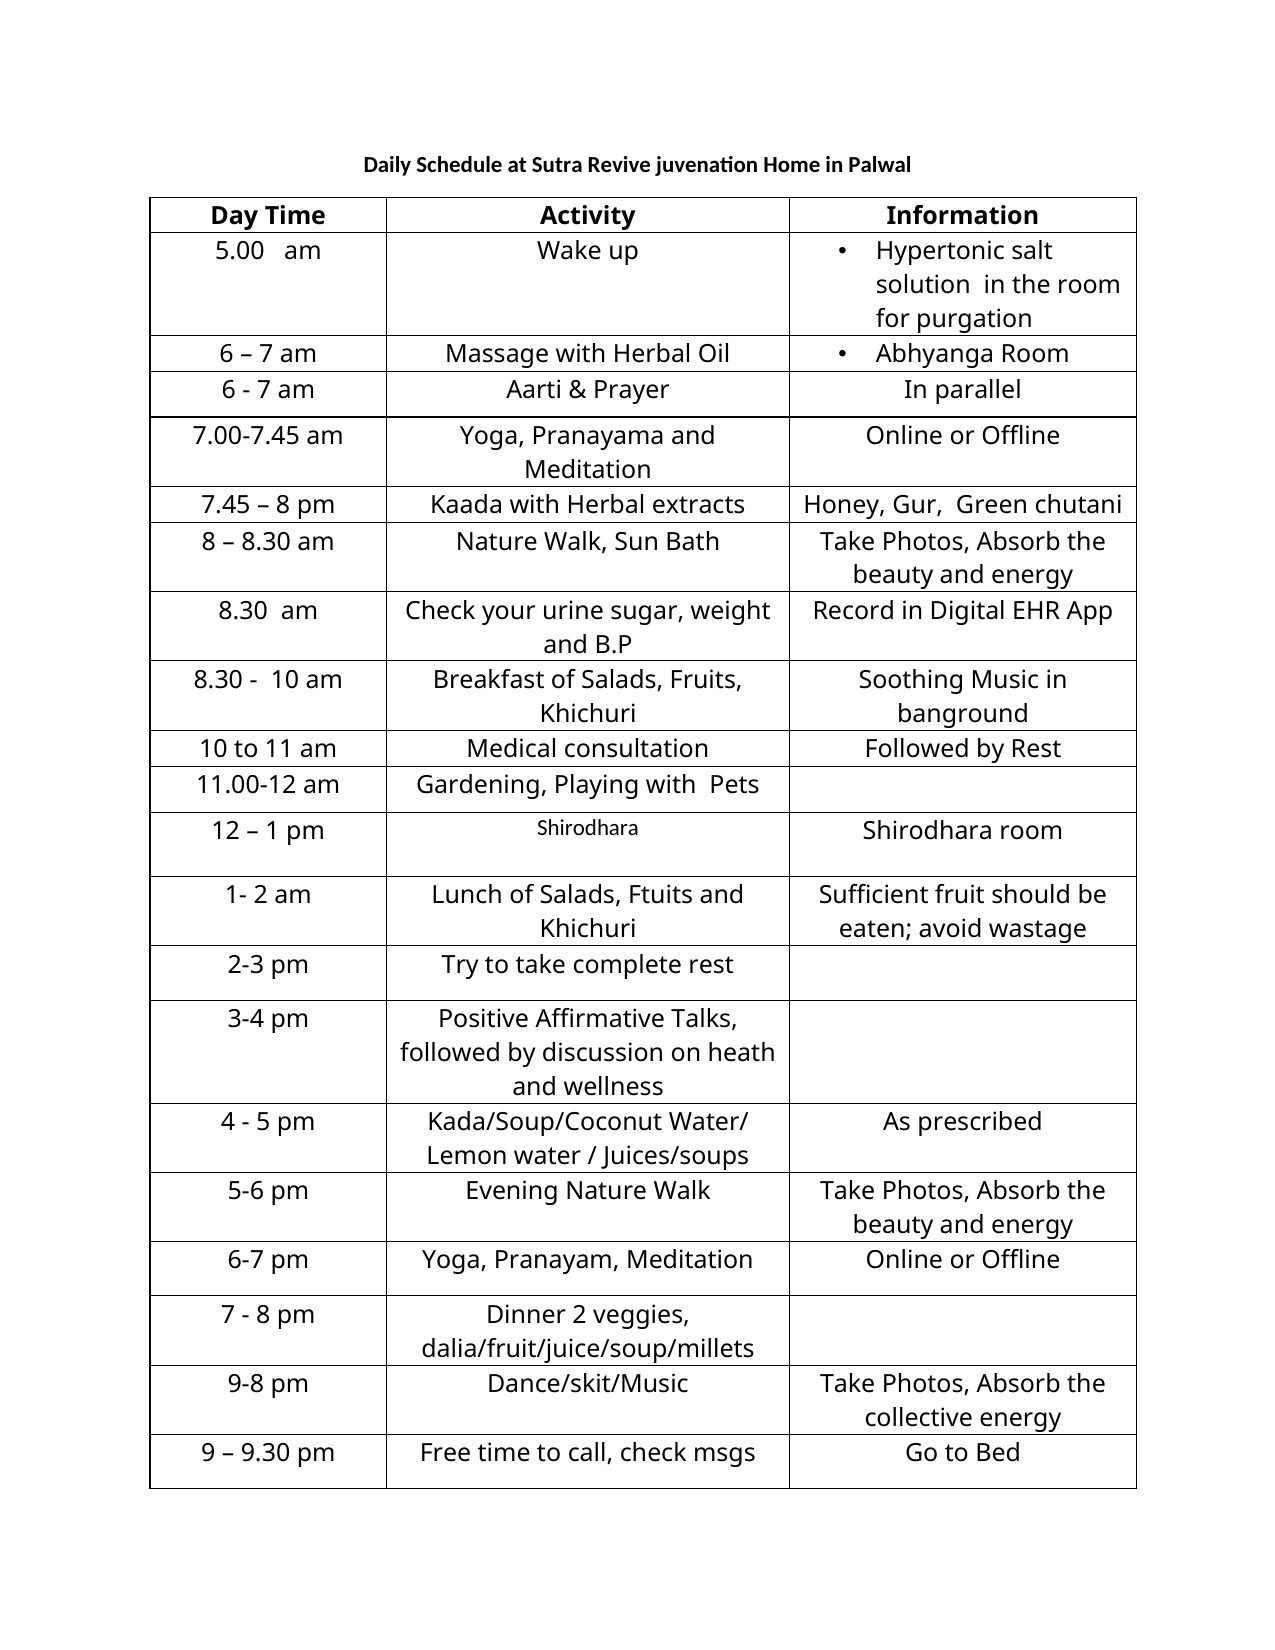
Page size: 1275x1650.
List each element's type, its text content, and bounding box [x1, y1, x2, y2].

table_cell Aarti & Prayer [387, 372, 789, 416]
table_cell In parallel [790, 372, 1136, 416]
table_cell Soothing Music in banground [790, 661, 1136, 729]
table_cell 12 – 1 pm [151, 813, 386, 876]
table_cell Take Photos, Absorb the beauty and energy [790, 1173, 1136, 1241]
table_cell Wake up [387, 233, 789, 335]
table_cell 5.00 am [151, 233, 386, 335]
table_cell 6 – 7 am [151, 336, 386, 371]
table_cell 7 - 8 pm [151, 1296, 386, 1364]
table_cell Yoga, Pranayam, Meditation [387, 1242, 789, 1295]
table_cell 8 – 8.30 am [151, 523, 386, 591]
table_cell Kada/Soup/Coconut Water/ Lemon water / Juices/soups [387, 1104, 789, 1172]
table_cell 8.30 am [151, 592, 386, 660]
table_cell 8.30 - 10 am [151, 661, 386, 729]
table_cell 7.45 – 8 pm [151, 487, 386, 522]
table_cell 9-8 pm [151, 1366, 386, 1434]
table_cell Free time to call, check msgs [387, 1435, 789, 1488]
table_cell Try to take complete rest [387, 946, 789, 999]
table_cell Gardening, Playing with Pets [387, 767, 789, 812]
table_header Day Time [151, 198, 386, 232]
text Daily Schedule at Sutra Revive juvenation Home in Palwal [150, 150, 1125, 178]
table_cell Online or Offline [790, 418, 1136, 486]
table_cell Check your urine sugar, weight and B.P [387, 592, 789, 660]
table_cell 10 to 11 am [151, 731, 386, 766]
table_cell Sufficient fruit should be eaten; avoid wastage [790, 877, 1136, 945]
table_cell 6 - 7 am [151, 372, 386, 416]
table_cell Abhyanga Room [790, 336, 1136, 371]
table_cell Massage with Herbal Oil [387, 336, 789, 371]
table_cell Shirodhara [387, 813, 789, 876]
table_cell Shirodhara room [790, 813, 1136, 876]
table_cell Nature Walk, Sun Bath [387, 523, 789, 591]
table_cell As prescribed [790, 1104, 1136, 1172]
table_cell Go to Bed [790, 1435, 1136, 1488]
table_cell Dinner 2 veggies, dalia/fruit/juice/soup/millets [387, 1296, 789, 1364]
table_cell [790, 767, 1136, 812]
table_cell Breakfast of Salads, Fruits, Khichuri [387, 661, 789, 729]
table_cell Take Photos, Absorb the collective energy [790, 1366, 1136, 1434]
table_cell 4 - 5 pm [151, 1104, 386, 1172]
table_cell Online or Offline [790, 1242, 1136, 1295]
table_cell 1- 2 am [151, 877, 386, 945]
table_cell Positive Affirmative Talks, followed by discussion on heath and wellness [387, 1001, 789, 1103]
table_cell 9 – 9.30 pm [151, 1435, 386, 1488]
table_cell 3-4 pm [151, 1001, 386, 1103]
table_cell Medical consultation [387, 731, 789, 766]
table_cell Evening Nature Walk [387, 1173, 789, 1241]
table_cell Honey, Gur, Green chutani [790, 487, 1136, 522]
table_cell Kaada with Herbal extracts [387, 487, 789, 522]
table_cell [790, 1296, 1136, 1364]
table_cell 7.00-7.45 am [151, 418, 386, 486]
table_header Information [790, 198, 1136, 232]
table_cell Lunch of Salads, Ftuits and Khichuri [387, 877, 789, 945]
table_cell [790, 1001, 1136, 1103]
table_cell [790, 946, 1136, 999]
table_cell 6-7 pm [151, 1242, 386, 1295]
table_cell Followed by Rest [790, 731, 1136, 766]
table_cell 5-6 pm [151, 1173, 386, 1241]
table_cell Dance/skit/Music [387, 1366, 789, 1434]
table_cell Take Photos, Absorb the beauty and energy [790, 523, 1136, 591]
table_cell Hypertonic salt solution in the room for purgation [790, 233, 1136, 335]
table_cell Record in Digital EHR App [790, 592, 1136, 660]
table_cell Yoga, Pranayama and Meditation [387, 418, 789, 486]
table_header Activity [387, 198, 789, 232]
table_cell 2-3 pm [151, 946, 386, 999]
table_cell 11.00-12 am [151, 767, 386, 812]
